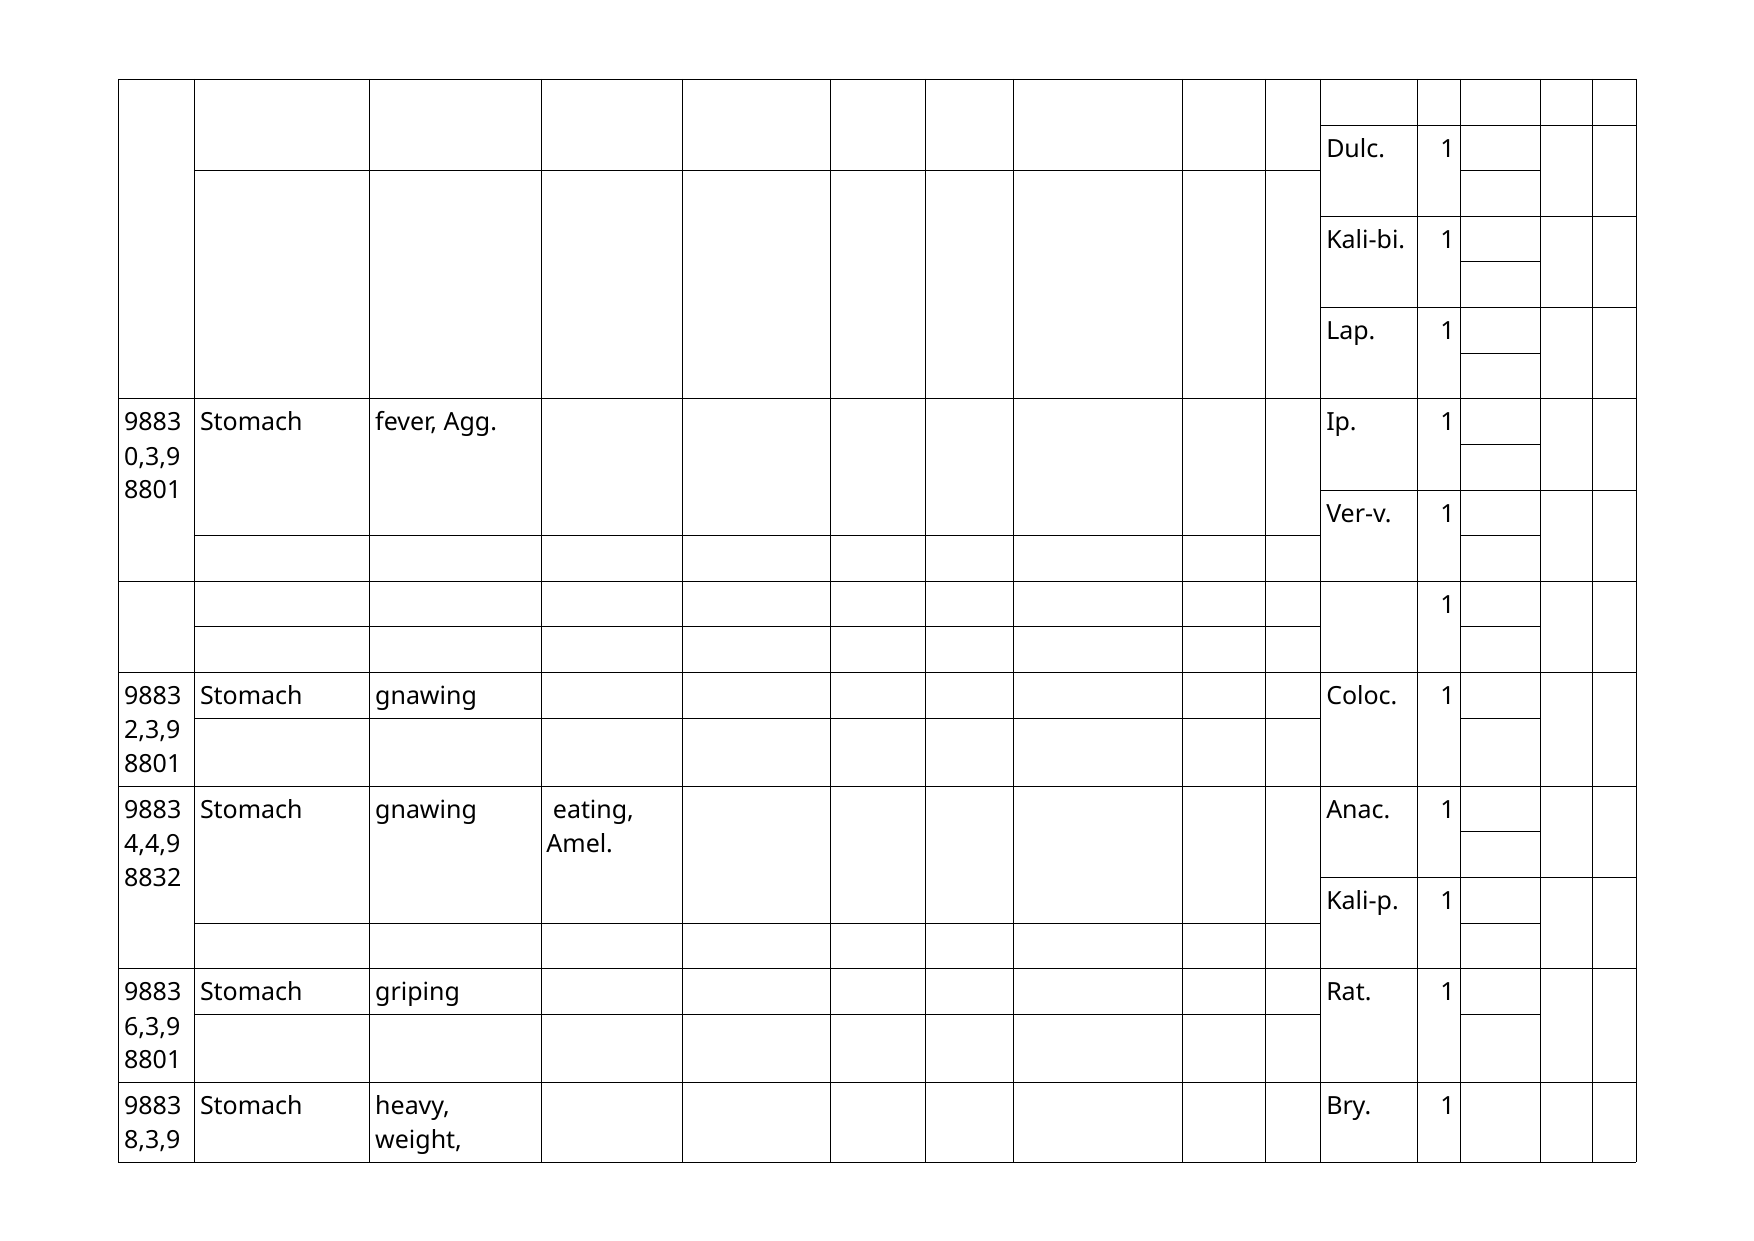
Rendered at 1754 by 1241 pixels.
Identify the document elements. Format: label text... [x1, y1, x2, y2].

table_cell [1266, 1083, 1320, 1162]
table_cell [1014, 171, 1182, 398]
table_cell [1266, 673, 1320, 718]
table_cell [1593, 1083, 1636, 1162]
table_cell 98838,3,9 [119, 1083, 194, 1162]
table_cell [1461, 536, 1540, 581]
table_cell [195, 1015, 369, 1082]
table_cell [1541, 1083, 1592, 1162]
table_cell [926, 719, 1013, 786]
table_cell [1014, 969, 1182, 1014]
table_cell [926, 536, 1013, 581]
table_cell Dulc. [1321, 126, 1417, 216]
table_cell [542, 1015, 682, 1082]
table_cell [542, 627, 682, 672]
table_cell [831, 536, 925, 581]
table_cell [1266, 924, 1320, 968]
table_cell Bry. [1321, 1083, 1417, 1162]
table_cell Stomach [195, 1083, 369, 1162]
table_cell [1266, 582, 1320, 626]
table_cell [1266, 171, 1320, 398]
table_cell [1593, 80, 1636, 124]
table_cell [370, 627, 541, 672]
table_cell [1461, 126, 1540, 170]
table_cell [831, 582, 925, 626]
table_cell [831, 924, 925, 968]
table_cell heavy, weight, [370, 1083, 541, 1162]
table_cell [1461, 1083, 1540, 1162]
table_cell [195, 719, 369, 786]
table_cell [1266, 399, 1320, 535]
table_cell [683, 1015, 830, 1082]
table_cell [1461, 354, 1540, 398]
table_cell [1014, 627, 1182, 672]
table_cell [1593, 217, 1636, 307]
table_cell [370, 536, 541, 581]
table_cell [1321, 582, 1417, 672]
table_cell [1541, 80, 1592, 124]
table_cell [1266, 80, 1320, 170]
table_cell [1418, 80, 1460, 124]
table_cell [1183, 171, 1265, 398]
table_cell [831, 969, 925, 1014]
table_cell [1266, 969, 1320, 1014]
table_cell [1266, 1015, 1320, 1082]
table_cell [926, 787, 1013, 923]
table_cell [542, 399, 682, 535]
table_cell [1266, 719, 1320, 786]
table_cell Stomach [195, 787, 369, 923]
table_cell [1014, 1015, 1182, 1082]
table_cell [1183, 787, 1265, 923]
table_cell [1461, 719, 1540, 786]
table_cell [831, 80, 925, 170]
table_cell [683, 582, 830, 626]
table_cell [1183, 719, 1265, 786]
table_cell [1461, 582, 1540, 626]
table_cell [119, 582, 194, 672]
table_cell [683, 924, 830, 968]
table_cell [1461, 924, 1540, 968]
table_cell 1 [1418, 1083, 1460, 1162]
table_cell 1 [1418, 399, 1460, 489]
table_cell [926, 627, 1013, 672]
table_cell [1014, 536, 1182, 581]
table_cell 98836,3,98801 [119, 969, 194, 1082]
table_cell [1266, 787, 1320, 923]
table_cell [1014, 673, 1182, 718]
table_cell Kali-p. [1321, 878, 1417, 968]
table_cell [1014, 80, 1182, 170]
table_cell [831, 1015, 925, 1082]
table_cell [370, 582, 541, 626]
table_cell [1461, 308, 1540, 353]
table_cell [1541, 308, 1592, 398]
table_cell [1183, 80, 1265, 170]
table_cell 1 [1418, 491, 1460, 581]
table_cell 98834,4,98832 [119, 787, 194, 968]
table_cell [926, 582, 1013, 626]
table_cell [542, 1083, 682, 1162]
table_cell [831, 719, 925, 786]
table_cell Stomach [195, 673, 369, 718]
table_cell Lap. [1321, 308, 1417, 398]
table_cell [1461, 80, 1540, 124]
table_cell [1014, 924, 1182, 968]
table_cell [1593, 399, 1636, 489]
table_cell [683, 719, 830, 786]
table_cell [683, 787, 830, 923]
table_cell gnawing [370, 787, 541, 923]
table_cell [926, 969, 1013, 1014]
table_cell [1014, 582, 1182, 626]
table_cell Kali-bi. [1321, 217, 1417, 307]
table_cell 1 [1418, 308, 1460, 398]
table_cell [119, 80, 194, 398]
table_cell [1461, 445, 1540, 489]
table_cell [542, 924, 682, 968]
table_cell [926, 171, 1013, 398]
table_cell [1461, 217, 1540, 261]
table_cell eating, Amel. [542, 787, 682, 923]
table_cell [542, 171, 682, 398]
table_cell 1 [1418, 878, 1460, 968]
table_cell fever, Agg. [370, 399, 541, 535]
table_cell [1541, 126, 1592, 216]
table_cell [831, 627, 925, 672]
table_cell [1461, 878, 1540, 923]
table_cell [195, 582, 369, 626]
table_cell [1014, 787, 1182, 923]
table_cell gnawing [370, 673, 541, 718]
table_cell [1541, 787, 1592, 877]
table_cell [926, 399, 1013, 535]
table_cell Stomach [195, 399, 369, 535]
table_cell [1593, 491, 1636, 581]
table_cell [1266, 627, 1320, 672]
table_cell Stomach [195, 969, 369, 1014]
table_cell Rat. [1321, 969, 1417, 1082]
table_cell [1183, 1015, 1265, 1082]
table_cell 1 [1418, 126, 1460, 216]
table_cell 1 [1418, 787, 1460, 877]
table_cell [831, 1083, 925, 1162]
table_cell [370, 1015, 541, 1082]
table_cell Anac. [1321, 787, 1417, 877]
table_cell [1183, 582, 1265, 626]
table_cell [1014, 399, 1182, 535]
table_cell [195, 536, 369, 581]
table_cell [370, 171, 541, 398]
table_cell [1593, 969, 1636, 1082]
table_cell [1461, 673, 1540, 718]
table_cell [1461, 262, 1540, 307]
table_cell 1 [1418, 217, 1460, 307]
table_cell [1593, 308, 1636, 398]
table_cell [1541, 399, 1592, 489]
table_cell [370, 719, 541, 786]
table_cell [683, 536, 830, 581]
table_cell [195, 627, 369, 672]
table_cell [1541, 673, 1592, 786]
table_cell Coloc. [1321, 673, 1417, 786]
table_cell 98832,3,98801 [119, 673, 194, 786]
table_cell [195, 924, 369, 968]
table_cell Ver-v. [1321, 491, 1417, 581]
table_cell [1183, 627, 1265, 672]
table_cell [1461, 969, 1540, 1014]
table_cell [1593, 582, 1636, 672]
table_cell [195, 80, 369, 170]
table_cell [195, 171, 369, 398]
table_cell [831, 787, 925, 923]
table_cell [683, 969, 830, 1014]
table_cell [831, 673, 925, 718]
table_cell [542, 969, 682, 1014]
table_cell [1461, 1015, 1540, 1082]
table_cell 1 [1418, 673, 1460, 786]
table_cell [1183, 399, 1265, 535]
table_cell [1014, 719, 1182, 786]
table_cell [1593, 878, 1636, 968]
table_cell [831, 399, 925, 535]
table_cell Ip. [1321, 399, 1417, 489]
table_cell [542, 536, 682, 581]
table_cell [1183, 536, 1265, 581]
table_cell [683, 399, 830, 535]
table_cell [1183, 673, 1265, 718]
table_cell 1 [1418, 582, 1460, 672]
table_cell [542, 673, 682, 718]
table_cell [926, 1015, 1013, 1082]
table_cell [1266, 536, 1320, 581]
table_cell [1014, 1083, 1182, 1162]
table_cell [1321, 80, 1417, 124]
table_cell [683, 171, 830, 398]
table_cell [370, 924, 541, 968]
table_cell [926, 924, 1013, 968]
table_cell [1461, 491, 1540, 535]
table_cell [1461, 787, 1540, 831]
table_cell [1593, 126, 1636, 216]
table_cell [926, 673, 1013, 718]
table_cell [831, 171, 925, 398]
table_cell [926, 1083, 1013, 1162]
table_cell [926, 80, 1013, 170]
table_cell [542, 582, 682, 626]
table_cell [1461, 832, 1540, 877]
table_cell [542, 80, 682, 170]
table_cell [1593, 787, 1636, 877]
table_cell [1461, 399, 1540, 444]
table_cell [1541, 878, 1592, 968]
table_cell 98830,3,98801 [119, 399, 194, 581]
table_cell [683, 1083, 830, 1162]
table_cell [683, 673, 830, 718]
table_cell [1183, 1083, 1265, 1162]
table_cell [1541, 582, 1592, 672]
table_cell [683, 627, 830, 672]
table_cell [1541, 969, 1592, 1082]
table_cell [1541, 217, 1592, 307]
table_cell [1593, 673, 1636, 786]
table_cell [683, 80, 830, 170]
table_cell 1 [1418, 969, 1460, 1082]
table_cell [1541, 491, 1592, 581]
table_cell [370, 80, 541, 170]
table_cell [542, 719, 682, 786]
table_cell griping [370, 969, 541, 1014]
table_cell [1461, 627, 1540, 672]
table_cell [1183, 924, 1265, 968]
table_cell [1183, 969, 1265, 1014]
table_cell [1461, 171, 1540, 216]
